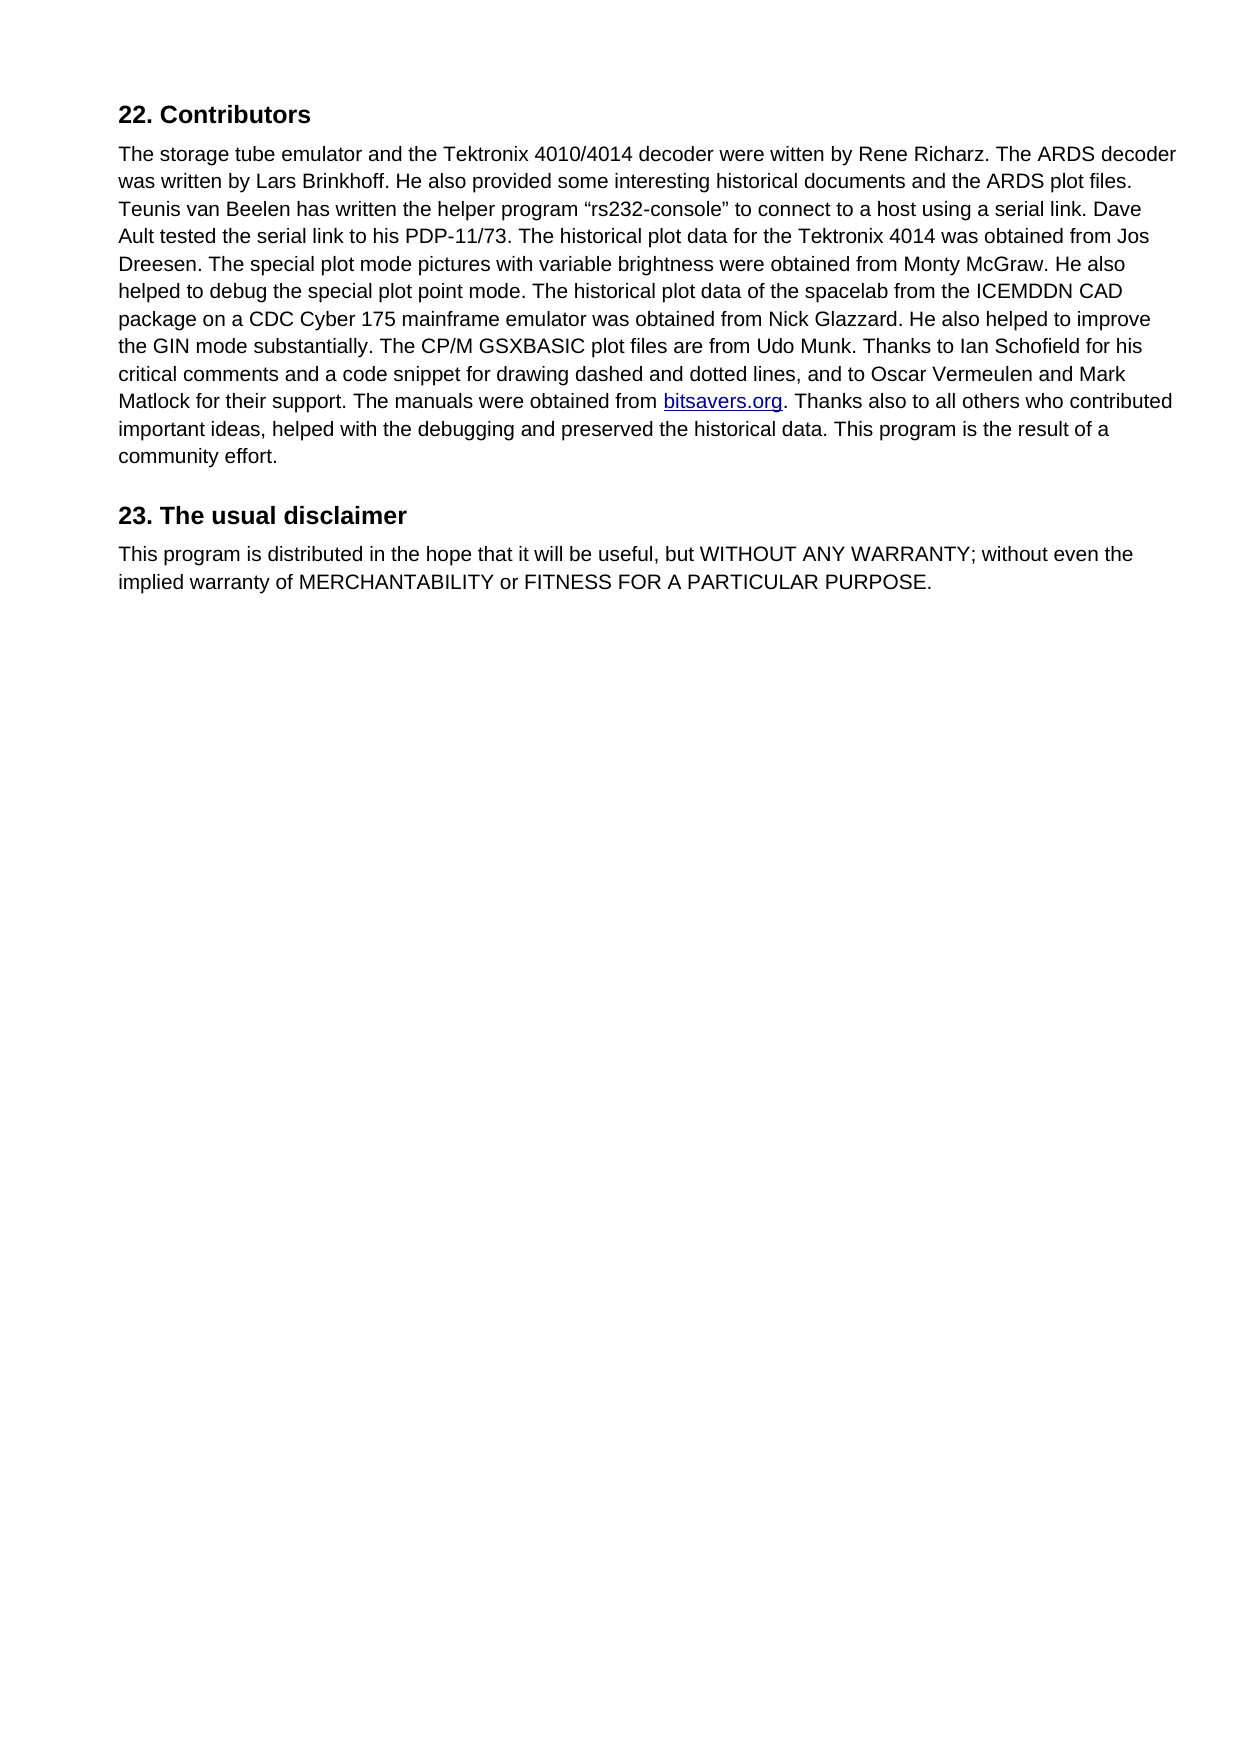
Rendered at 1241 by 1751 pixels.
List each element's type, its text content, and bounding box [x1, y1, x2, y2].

subtitle 22. Contributors [118, 101, 1181, 129]
text The storage tube emulator and the Tektronix 4010/4014 decoder were witten by Rene Richarz. The ARDS decoder was written by Lars Brinkhoff. He also provided some interesting historical documents and the ARDS plot files. Teunis van Beelen has written the helper program “rs232-console” to connect to a host using a serial link. Dave Ault tested the serial link to his PDP-11/73. The historical plot data for the Tektronix 4014 was obtained from Jos Dreesen. The special plot mode pictures with variable brightness were obtained from Monty McGraw. He also helped to debug the special plot point mode. The historical plot data of the spacelab from the ICEMDDN CAD package on a CDC Cyber 175 mainframe emulator was obtained from Nick Glazzard. He also helped to improve the GIN mode substantially. The CP/M GSXBASIC plot files are from Udo Munk. Thanks to Ian Schofield for his critical comments and a code snippet for drawing dashed and dotted lines, and to Oscar Vermeulen and Mark Matlock for their support. The manuals were obtained from bitsavers.org. Thanks also to all others who contributed important ideas, helped with the debugging and preserved the historical data. This program is the result of a community effort. [118, 142, 1181, 468]
text This program is distributed in the hope that it will be useful, but WITHOUT ANY WARRANTY; without even the implied warranty of MERCHANTABILITY or FITNESS FOR A PARTICULAR PURPOSE. [118, 542, 1181, 594]
subtitle 23. The usual disclaimer [118, 501, 1181, 530]
